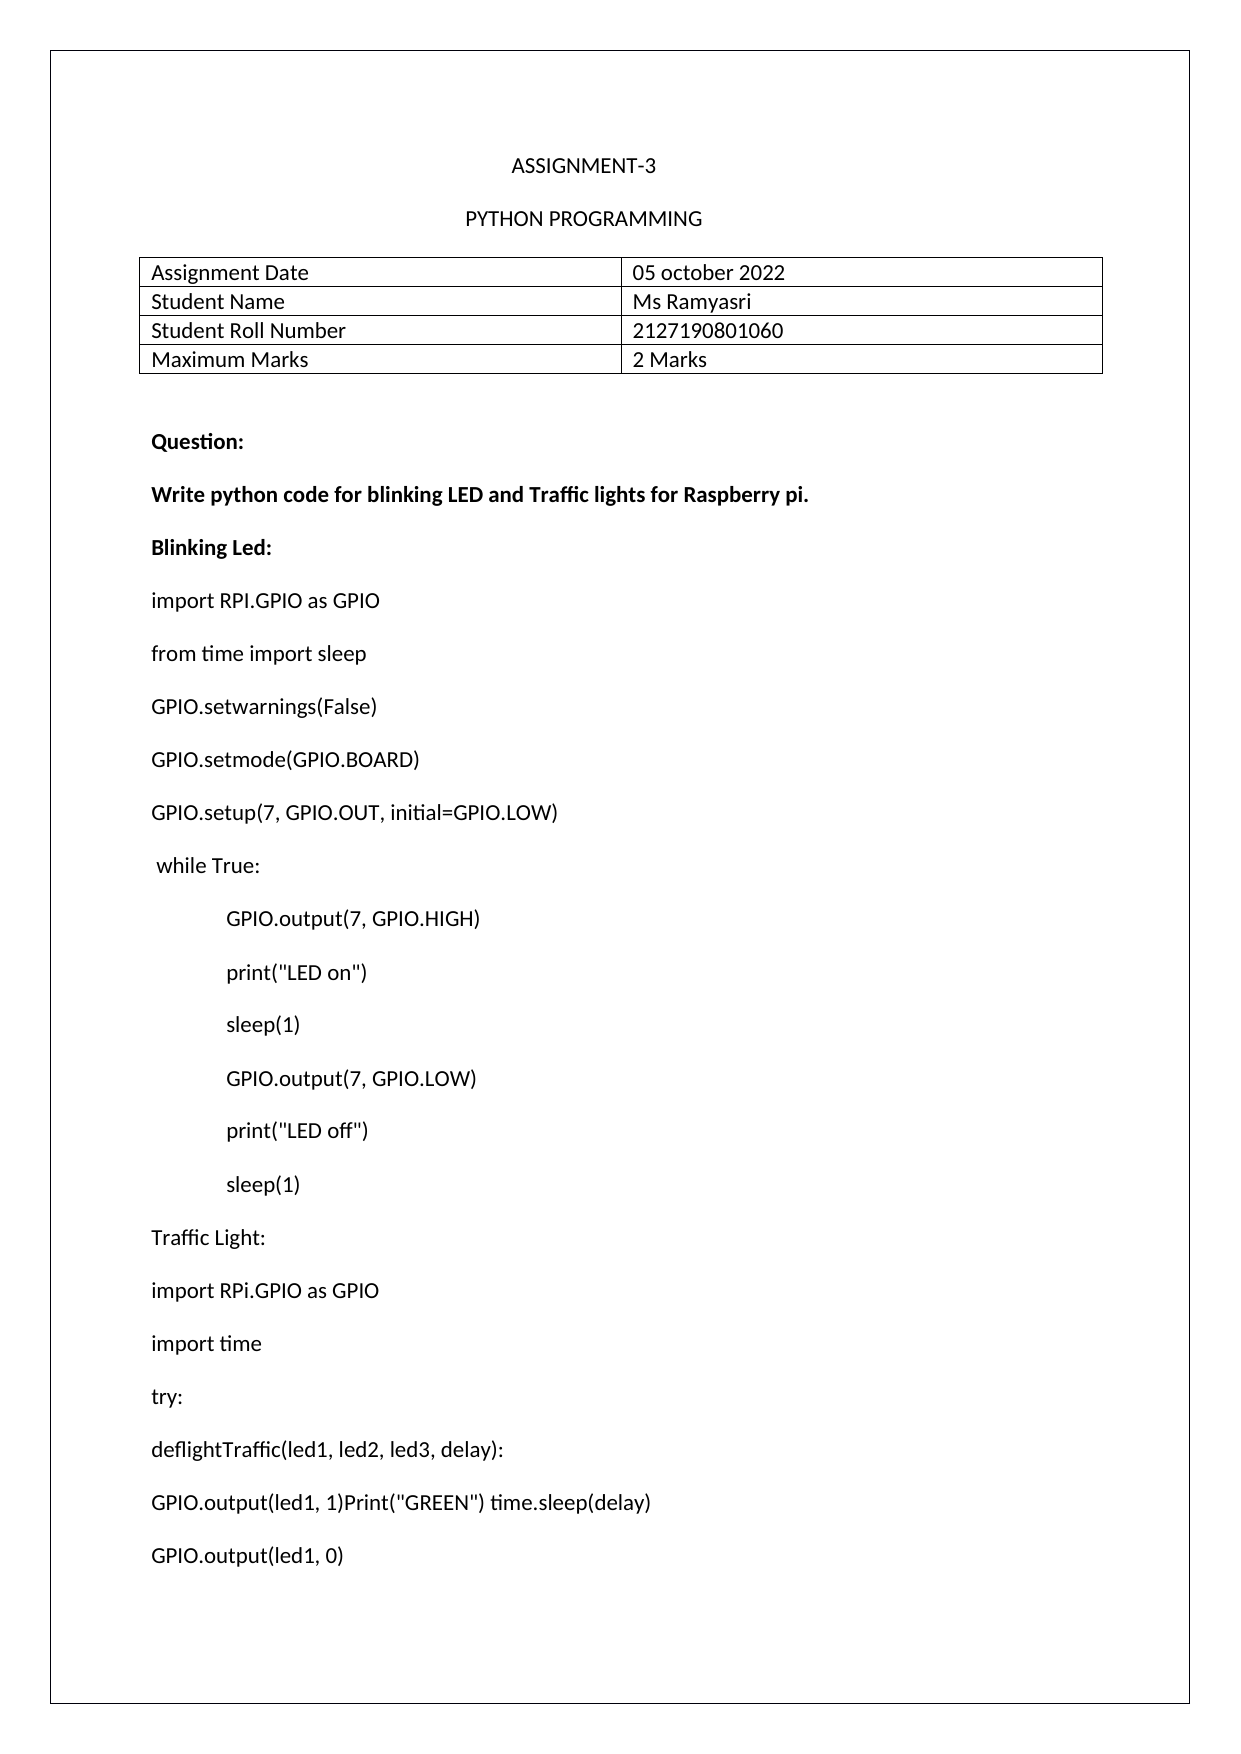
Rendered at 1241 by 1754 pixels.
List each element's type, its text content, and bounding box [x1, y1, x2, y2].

table_header 05 october 2022 [622, 258, 1102, 286]
table_cell Ms Ramyasri [622, 287, 1102, 315]
text Traffic Light: [151, 1223, 1089, 1251]
text sleep(1) [151, 1170, 1089, 1198]
text try: [151, 1382, 1089, 1410]
text PYTHON PROGRAMMING [151, 204, 1089, 232]
text Question: [151, 427, 1089, 455]
text ASSIGNMENT-3 [151, 151, 1089, 179]
text GPIO.setmode(GPIO.BOARD) [151, 746, 1089, 773]
text while True: [151, 852, 1089, 879]
text sleep(1) [151, 1011, 1089, 1039]
text import RPi.GPIO as GPIO [151, 1276, 1089, 1304]
table_cell Maximum Marks [140, 345, 621, 373]
text Blinking Led: [151, 533, 1089, 561]
table_cell Student Name [140, 287, 621, 315]
table_cell 2 Marks [622, 345, 1102, 373]
text print("LED off") [151, 1117, 1089, 1145]
text GPIO.output(7, GPIO.HIGH) [151, 904, 1089, 933]
text import RPI.GPIO as GPIO [151, 586, 1089, 614]
table_cell 2127190801060 [622, 316, 1102, 344]
text deflightTraffic(led1, led2, led3, delay): [151, 1435, 1089, 1463]
text Write python code for blinking LED and Traffic lights for Raspberry pi. [151, 480, 1089, 508]
text from time import sleep [151, 639, 1089, 667]
text print("LED on") [151, 958, 1089, 986]
text GPIO.output(led1, 1)Print("GREEN") time.sleep(delay) [151, 1488, 1089, 1516]
table_cell Student Roll Number [140, 316, 621, 344]
text import time [151, 1329, 1089, 1357]
text GPIO.output(led1, 0) [151, 1541, 1089, 1569]
text GPIO.output(7, GPIO.LOW) [151, 1064, 1089, 1092]
text GPIO.setwarnings(False) [151, 692, 1089, 721]
text GPIO.setup(7, GPIO.OUT, initial=GPIO.LOW) [151, 798, 1089, 827]
table_header Assignment Date [140, 258, 621, 286]
